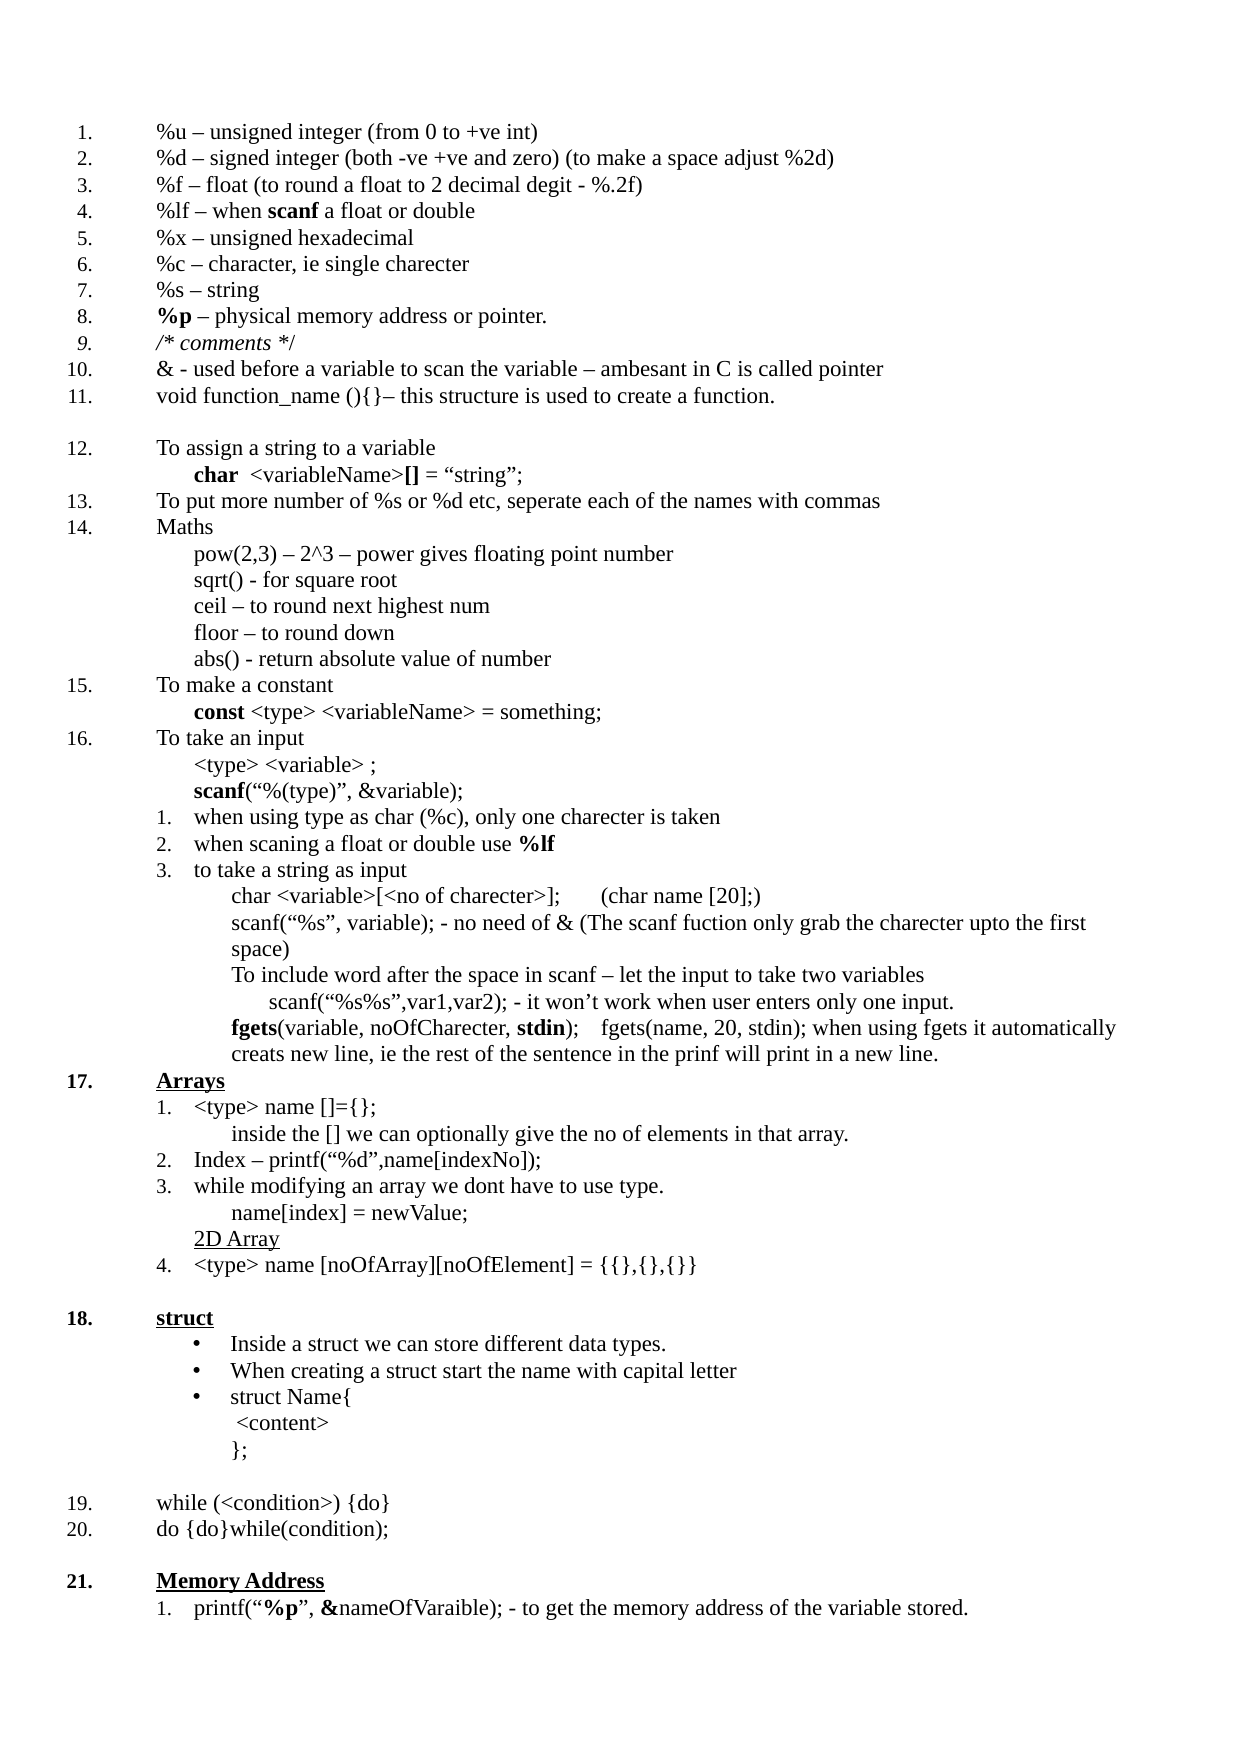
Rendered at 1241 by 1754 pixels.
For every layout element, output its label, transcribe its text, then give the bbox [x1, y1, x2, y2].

list scanf(“%(type)”, &variable); [156, 777, 1123, 803]
list ceil – to round next highest num [156, 592, 1123, 619]
list while modifying an array we dont have to use type. [156, 1172, 1123, 1199]
list %c – character, ie single charecter [92, 250, 1123, 276]
list To include word after the space in scanf – let the input to take two variables [194, 961, 1123, 988]
list Index – printf(“%d”,name[indexNo]); [156, 1146, 1123, 1172]
list name[index] = newValue; [194, 1199, 1123, 1225]
list %p – physical memory address or pointer. [92, 303, 1123, 329]
list pow(2,3) – 2^3 – power gives floating point number [156, 540, 1123, 566]
list 2D Array [156, 1225, 1123, 1251]
list char <variableName>[] = “string”; [156, 461, 1123, 487]
list floor – to round down [156, 619, 1123, 645]
list <type> name [noOfArray][noOfElement] = {{},{},{}} [156, 1251, 1123, 1278]
list To take an input [92, 724, 1123, 751]
list To put more number of %s or %d etc, seperate each of the names with commas [92, 487, 1123, 513]
list To make a constant [92, 672, 1123, 698]
list Arrays [92, 1067, 1123, 1093]
list When creating a struct start the name with capital letter [193, 1357, 1123, 1383]
list %u – unsigned integer (from 0 to +ve int) [92, 118, 1123, 144]
list Memory Address [92, 1568, 1123, 1594]
list sqrt() - for square root [156, 566, 1123, 592]
list printf(“%p”, &nameOfVaraible); - to get the memory address of the variable stored. [156, 1594, 1123, 1620]
list %lf – when scanf a float or double [92, 197, 1123, 223]
list Maths [92, 513, 1123, 540]
list scanf(“%s%s”,var1,var2); - it won’t work when user enters only one input. [231, 988, 1123, 1014]
list struct [92, 1304, 1123, 1330]
list %s – string [92, 276, 1123, 303]
list struct Name{ [193, 1383, 1123, 1409]
list do {do}while(condition); [92, 1515, 1123, 1541]
list char <variable>[<no of charecter>]; (char name [20];) [194, 882, 1123, 909]
list abs() - return absolute value of number [156, 645, 1123, 672]
list To assign a string to a variable [92, 434, 1123, 461]
list <type> <variable> ; [156, 751, 1123, 777]
list %f – float (to round a float to 2 decimal degit - %.2f) [92, 171, 1123, 197]
list scanf(“%s”, variable); - no need of & (The scanf fuction only grab the charecter upto the first space) [194, 909, 1123, 961]
list fgets(variable, noOfCharecter, stdin); fgets(name, 20, stdin); when using fgets it automatically creats new line, ie the rest of the sentence in the prinf will print in a new line. [194, 1014, 1123, 1067]
list when scaning a float or double use %lf [156, 830, 1123, 856]
list while (<condition>) {do} [92, 1488, 1123, 1515]
list to take a string as input [156, 856, 1123, 882]
list when using type as char (%c), only one charecter is taken [156, 803, 1123, 830]
list & - used before a variable to scan the variable – ambesant in C is called pointer [92, 355, 1123, 382]
list Inside a struct we can store different data types. [193, 1330, 1123, 1357]
list %d – signed integer (both -ve +ve and zero) (to make a space adjust %2d) [92, 144, 1123, 171]
list inside the [] we can optionally give the no of elements in that array. [194, 1119, 1123, 1146]
list <content> [193, 1409, 1123, 1436]
list }; [193, 1436, 1123, 1462]
list /* comments */ [92, 329, 1123, 355]
list %x – unsigned hexadecimal [92, 223, 1123, 250]
list const <type> <variableName> = something; [156, 698, 1123, 724]
list <type> name []={}; [156, 1093, 1123, 1119]
list void function_name (){}– this structure is used to create a function. [92, 382, 1123, 408]
